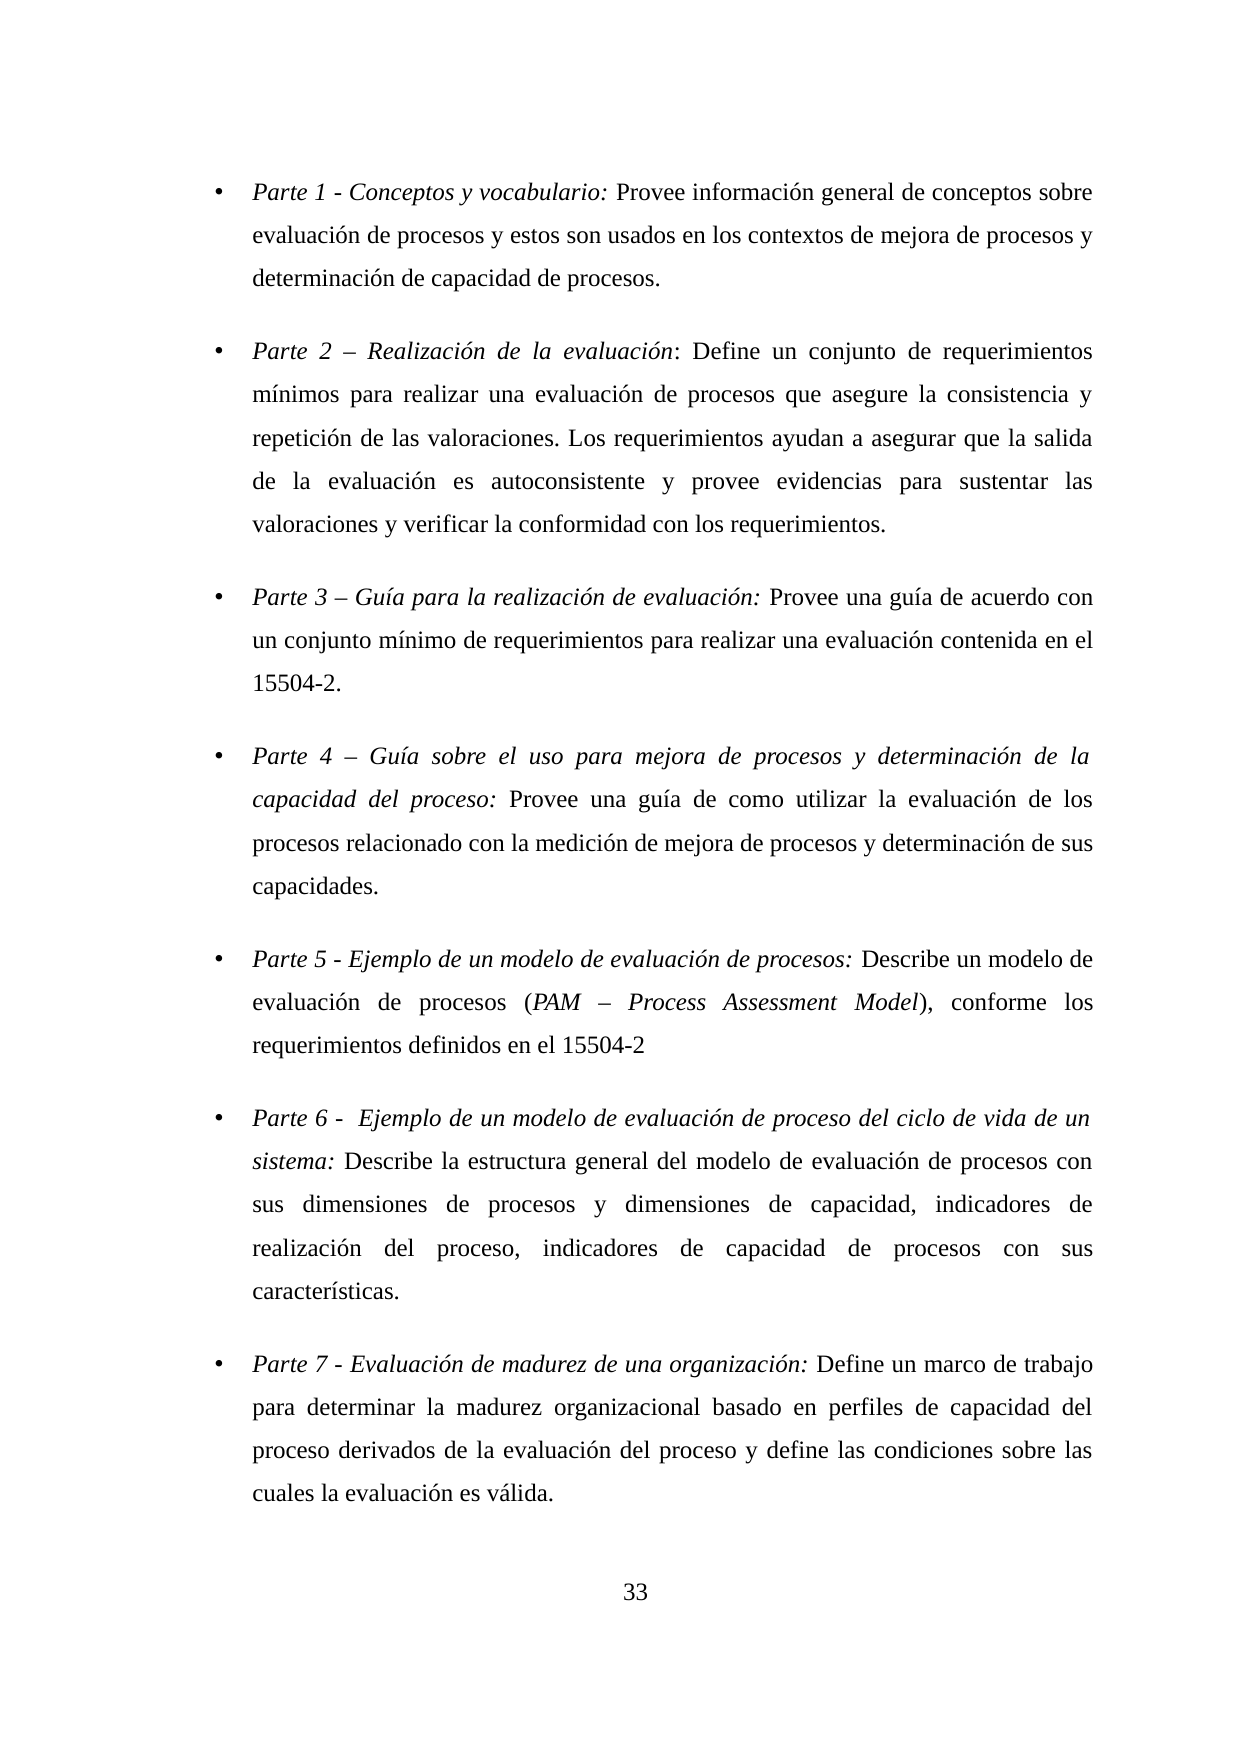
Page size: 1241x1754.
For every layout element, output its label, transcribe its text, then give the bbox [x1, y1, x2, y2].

list Parte 1 - Conceptos y vocabulario: Provee información general de conceptos sobre evaluación de procesos y estos son usados en los contextos de mejora de procesos y determinación de capacidad de procesos. [214, 177, 1093, 292]
list Parte 4 – Guía sobre el uso para mejora de procesos y determinación de la capacidad del proceso: Provee una guía de como utilizar la evaluación de los procesos relacionado con la medición de mejora de procesos y determinación de sus capacidades. [214, 741, 1093, 899]
list Parte 3 – Guía para la realización de evaluación: Provee una guía de acuerdo con un conjunto mínimo de requerimientos para realizar una evaluación contenida en el 15504-2. [214, 582, 1093, 697]
list Parte 2 – Realización de la evaluación: Define un conjunto de requerimientos mínimos para realizar una evaluación de procesos que asegure la consistencia y repetición de las valoraciones. Los requerimientos ayudan a asegurar que la salida de la evaluación es autoconsistente y provee evidencias para sustentar las valoraciones y verificar la conformidad con los requerimientos. [214, 336, 1093, 538]
list Parte 5 - Ejemplo de un modelo de evaluación de procesos: Describe un modelo de evaluación de procesos (PAM – Process Assessment Model), conforme los requerimientos definidos en el 15504-2 [214, 944, 1093, 1059]
list Parte 6 - Ejemplo de un modelo de evaluación de proceso del ciclo de vida de un sistema: Describe la estructura general del modelo de evaluación de procesos con sus dimensiones de procesos y dimensiones de capacidad, indicadores de realización del proceso, indicadores de capacidad de procesos con sus características. [214, 1103, 1093, 1304]
list Parte 7 - Evaluación de madurez de una organización: Define un marco de trabajo para determinar la madurez organizacional basado en perfiles de capacidad del proceso derivados de la evaluación del proceso y define las condiciones sobre las cuales la evaluación es válida. [214, 1349, 1093, 1507]
